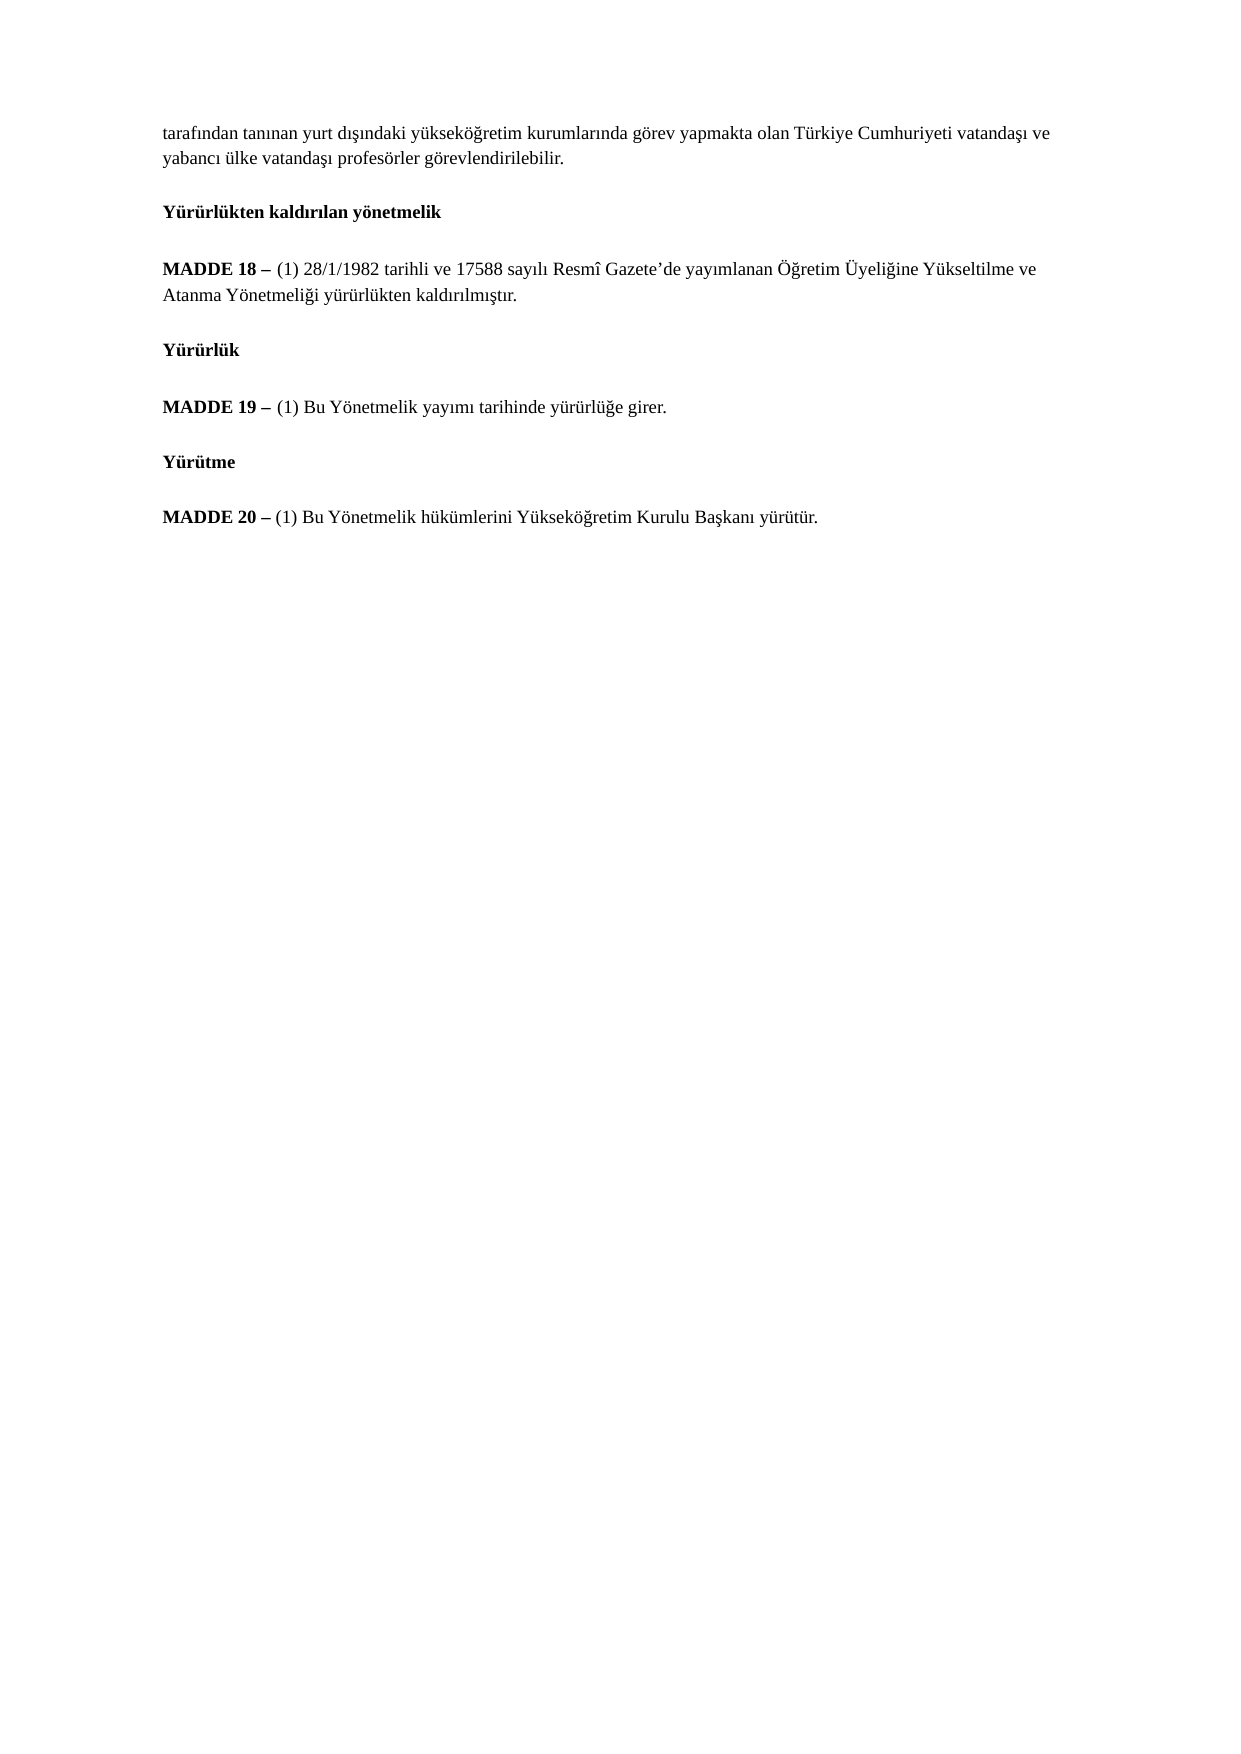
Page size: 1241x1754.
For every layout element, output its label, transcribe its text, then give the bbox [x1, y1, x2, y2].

table_header [1078, 118, 1094, 557]
table_cell tarafından tanınan yurt dışındaki yükseköğretim kurumlarında görev yapmakta olan Türkiye Cumhuriyeti vatandaşı ve yabancı ülke vatandaşı profesörler görevlendirilebilir. Yürürlükten kaldırılan yönetmelik MADDE 18 – (1) 28/1/1982 tarihli ve 17588 sayılı Resmî Gazete’de yayımlanan Öğretim Üyeliğine Yükseltilme ve Atanma Yönetmeliği yürürlükten kaldırılmıştır. Yürürlük MADDE 19 – (1) Bu Yönetmelik yayımı tarihinde yürürlüğe girer. Yürütme MADDE 20 – (1) Bu Yönetmelik hükümlerini Yükseköğretim Kurulu Başkanı yürütür. [162, 118, 1078, 557]
table_header [146, 118, 162, 557]
